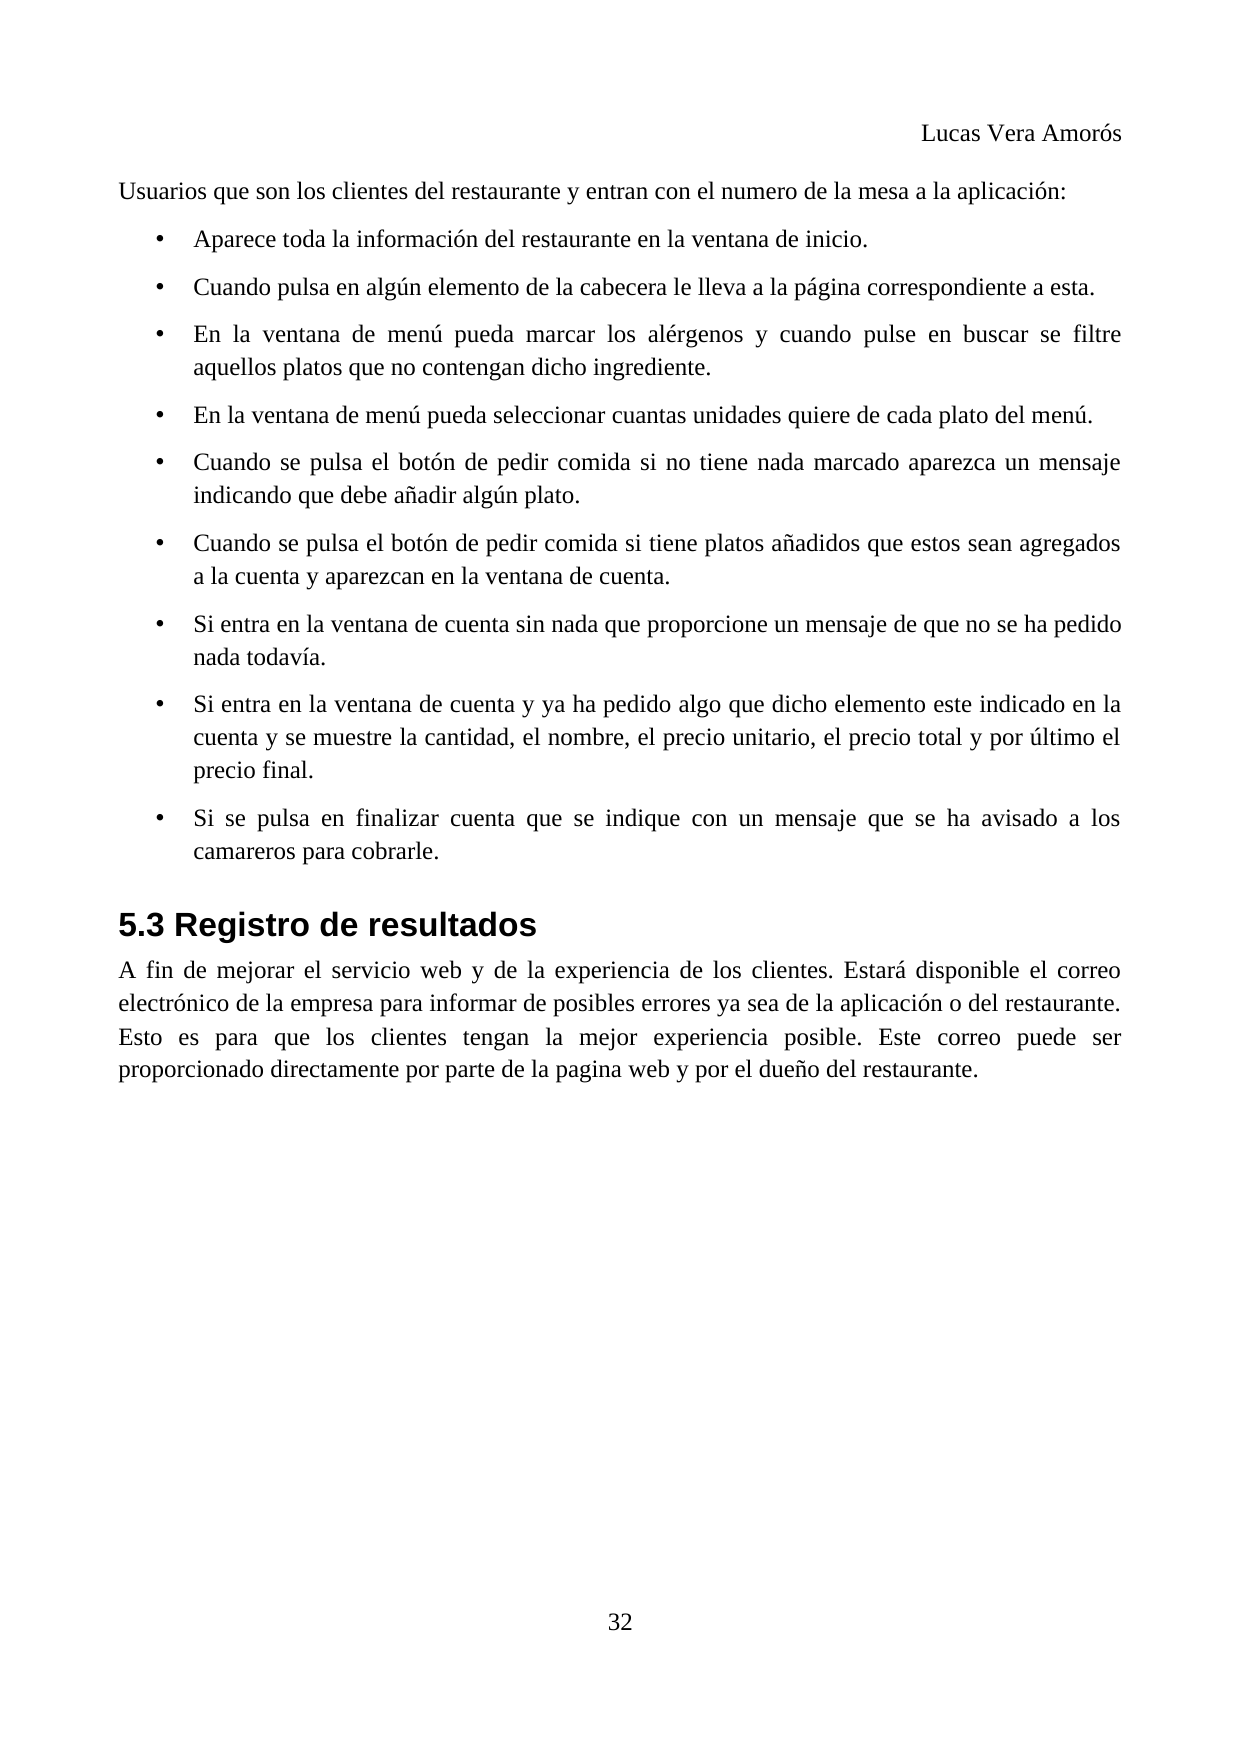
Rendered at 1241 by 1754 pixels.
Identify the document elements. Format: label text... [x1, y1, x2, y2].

text A fin de mejorar el servicio web y de la experiencia de los clientes. Estará disponible el correo electrónico de la empresa para informar de posibles errores ya sea de la aplicación o del restaurante. Esto es para que los clientes tengan la mejor experiencia posible. Este correo puede ser proporcionado directamente por parte de la pagina web y por el dueño del restaurante. [118, 956, 1122, 1083]
list En la ventana de menú pueda marcar los alérgenos y cuando pulse en buscar se filtre aquellos platos que no contengan dicho ingrediente. [156, 319, 1122, 381]
list Cuando pulsa en algún elemento de la cabecera le lleva a la página correspondiente a esta. [156, 272, 1122, 300]
list Cuando se pulsa el botón de pedir comida si no tiene nada marcado aparezca un mensaje indicando que debe añadir algún plato. [156, 447, 1122, 509]
list Aparece toda la información del restaurante en la ventana de inicio. [156, 224, 1122, 253]
text Usuarios que son los clientes del restaurante y entran con el numero de la mesa a la aplicación: [118, 176, 1122, 205]
subtitle 5.3 Registro de resultados [118, 904, 1122, 943]
list Si entra en la ventana de cuenta y ya ha pedido algo que dicho elemento este indicado en la cuenta y se muestre la cantidad, el nombre, el precio unitario, el precio total y por último el precio final. [156, 689, 1122, 784]
list En la ventana de menú pueda seleccionar cuantas unidades quiere de cada plato del menú. [156, 400, 1122, 428]
list Si entra en la ventana de cuenta sin nada que proporcione un mensaje de que no se ha pedido nada todavía. [156, 609, 1122, 670]
list Cuando se pulsa el botón de pedir comida si tiene platos añadidos que estos sean agregados a la cuenta y aparezcan en la ventana de cuenta. [156, 528, 1122, 590]
list Si se pulsa en finalizar cuenta que se indique con un mensaje que se ha avisado a los camareros para cobrarle. [156, 803, 1122, 865]
